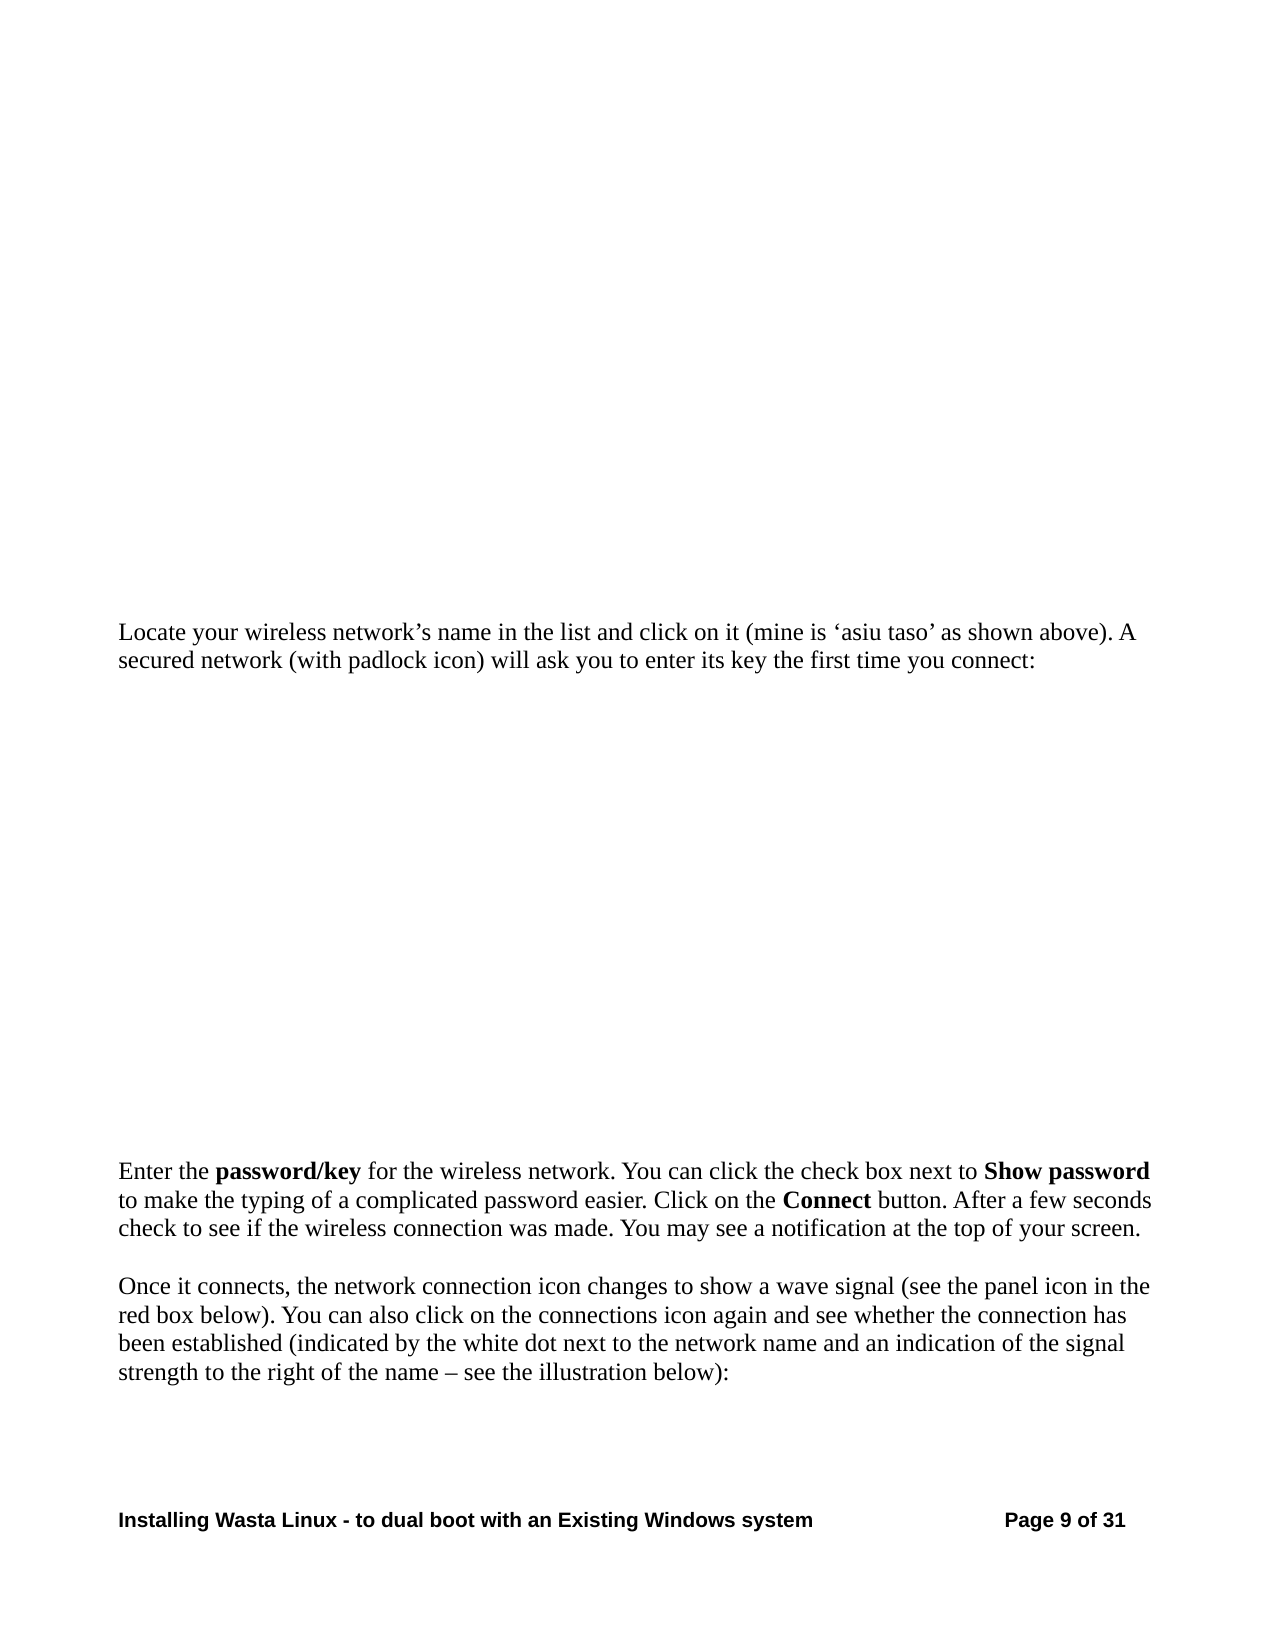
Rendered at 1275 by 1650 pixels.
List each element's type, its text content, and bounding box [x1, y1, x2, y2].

text Once it connects, the network connection icon changes to show a wave signal (see the panel icon in the red box below). You can also click on the connections icon again and see whether the connection has been established (indicated by the white dot next to the network name and an indication of the signal strength to the right of the name – see the illustration below): [118, 1271, 1157, 1386]
text Locate your wireless network’s name in the list and click on it (mine is ‘asiu taso’ as shown above). A secured network (with padlock icon) will ask you to enter its key the first time you connect: [118, 617, 1157, 674]
text Enter the password/key for the wireless network. You can click the check box next to Show password to make the typing of a complicated password easier. Click on the Connect button. After a few seconds check to see if the wireless connection was made. You may see a notification at the top of your screen. [118, 1156, 1157, 1242]
